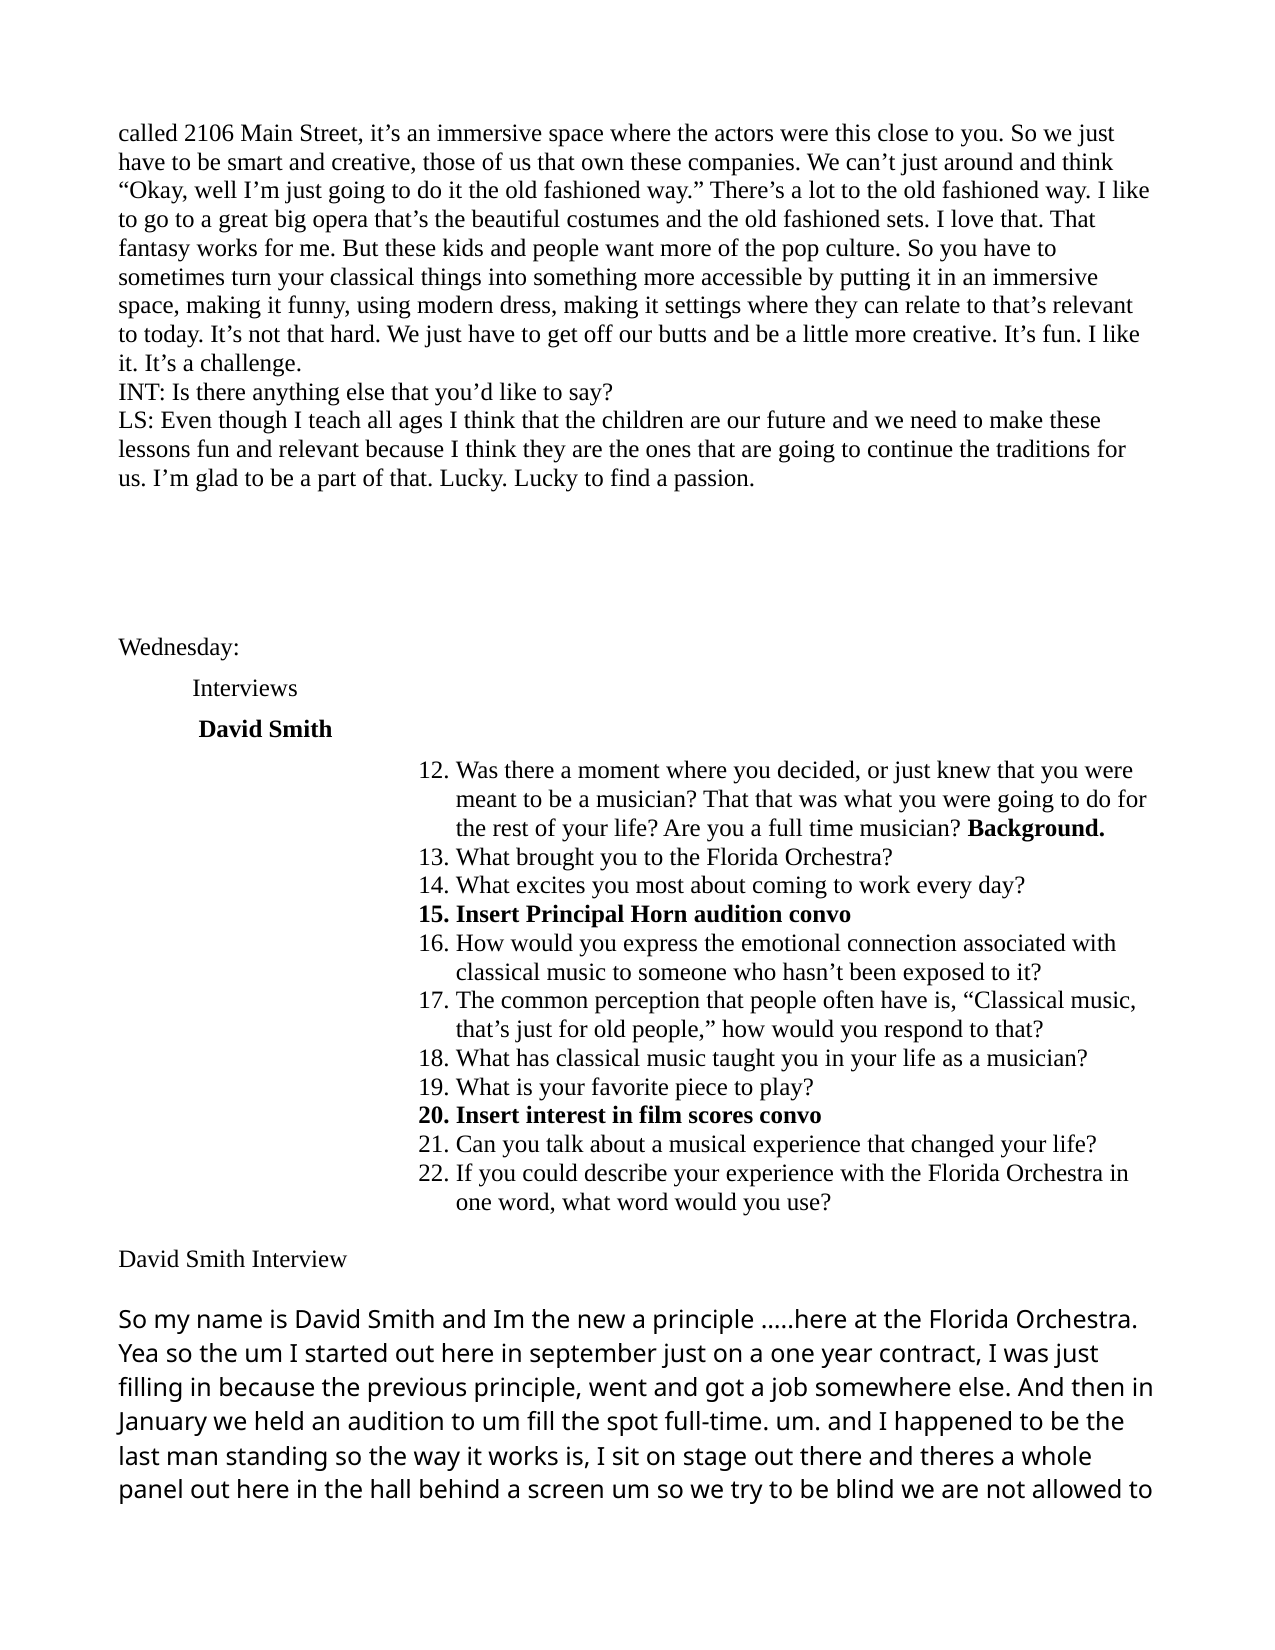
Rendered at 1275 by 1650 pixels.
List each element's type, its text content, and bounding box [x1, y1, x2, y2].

list The common perception that people often have is, “Classical music, that’s just for old people,” how would you respond to that? [418, 986, 1157, 1043]
text Wednesday: [118, 632, 1157, 661]
list How would you express the emotional connection associated with classical music to someone who hasn’t been exposed to it? [418, 928, 1157, 986]
text called 2106 Main Street, it’s an immersive space where the actors were this close to you. So we just have to be smart and creative, those of us that own these companies. We can’t just around and think “Okay, well I’m just going to do it the old fashioned way.” There’s a lot to the old fashioned way. I like to go to a great big opera that’s the beautiful costumes and the old fashioned sets. I love that. That fantasy works for me. But these kids and people want more of the pop culture. So you have to sometimes turn your classical things into something more accessible by putting it in an immersive space, making it funny, using modern dress, making it settings where they can relate to that’s relevant to today. It’s not that hard. We just have to get off our butts and be a little more creative. It’s fun. I like it. It’s a challenge. [118, 118, 1157, 377]
text LS: Even though I teach all ages I think that the children are our future and we need to make these lessons fun and relevant because I think they are the ones that are going to continue the traditions for us. I’m glad to be a part of that. Lucky. Lucky to find a passion. [118, 406, 1157, 492]
list What has classical music taught you in your life as a musician? [418, 1043, 1157, 1072]
text So my name is David Smith and Im the new a principle …..here at the Florida Orchestra. Yea so the um I started out here in september just on a one year contract, I was just filling in because the previous principle, went and got a job somewhere else. And then in January we held an audition to um fill the spot full-time. um. and I happened to be the last man standing so the way it works is, I sit on stage out there and theres a whole panel out here in the hall behind a screen um so we try to be blind we are not allowed to [118, 1302, 1157, 1506]
list Insert Principal Horn audition convo [418, 899, 1157, 928]
list What is your favorite piece to play? [418, 1072, 1157, 1101]
text INT: Is there anything else that you’d like to say? [118, 377, 1157, 406]
list What brought you to the Florida Orchestra? [418, 842, 1157, 871]
list What excites you most about coming to work every day? [418, 871, 1157, 899]
list Insert interest in film scores convo [418, 1101, 1157, 1129]
list If you could describe your experience with the Florida Orchestra in one word, what word would you use? [418, 1158, 1157, 1216]
list Can you talk about a musical experience that changed your life? [418, 1129, 1157, 1158]
list Was there a moment where you decided, or just knew that you were meant to be a musician? That that was what you were going to do for the rest of your life? Are you a full time musician? Background. [418, 756, 1157, 842]
text David Smith Interview [118, 1244, 1157, 1273]
text Interviews [118, 673, 1157, 702]
text David Smith [118, 714, 1157, 743]
